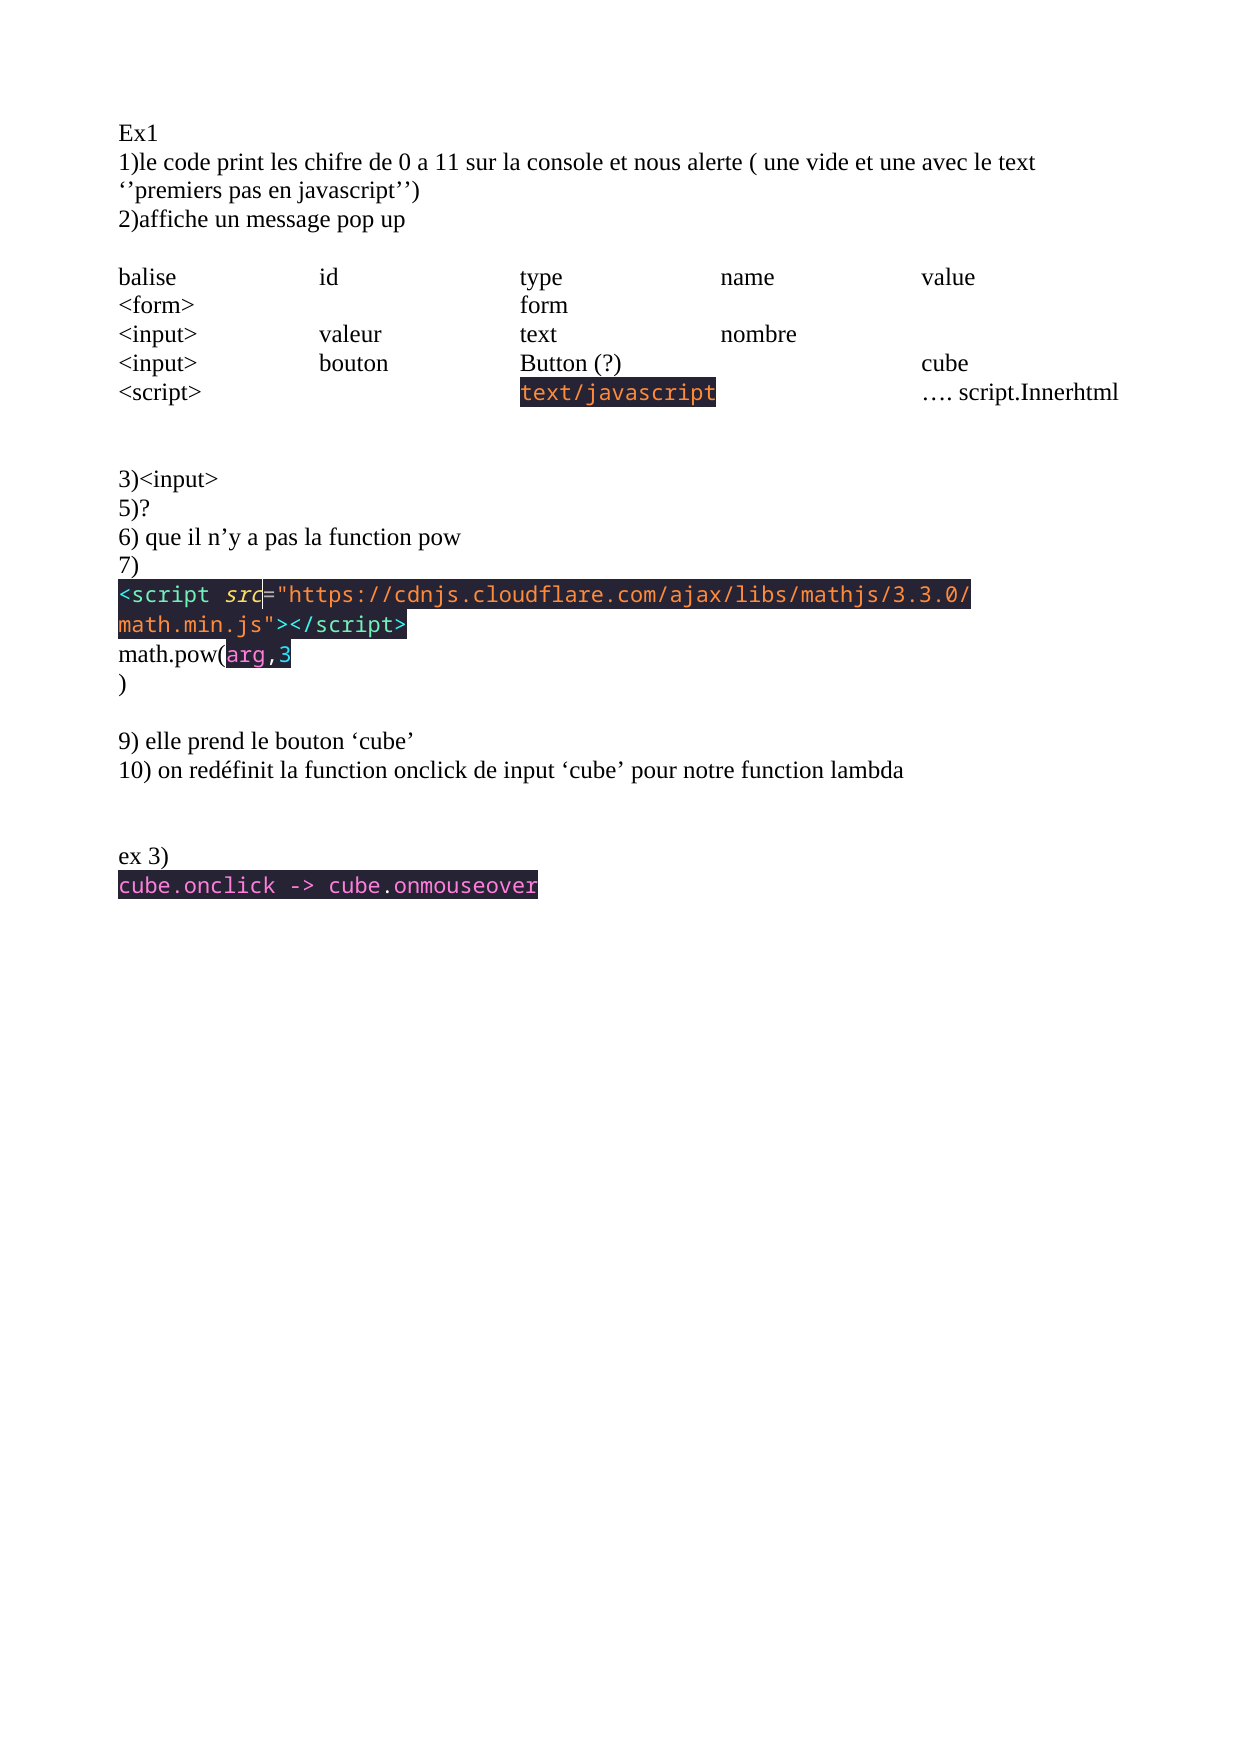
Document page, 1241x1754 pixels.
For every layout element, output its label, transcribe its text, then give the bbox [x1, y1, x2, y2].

text 3)<input> [118, 464, 1122, 493]
text 10) on redéfinit la function onclick de input ‘cube’ pour notre function lambda [118, 755, 1122, 783]
table_cell [720, 348, 921, 377]
text 9) elle prend le bouton ‘cube’ [118, 726, 1122, 755]
table_header id [319, 262, 519, 291]
text 7) [118, 550, 1122, 579]
table_cell <input> [118, 348, 319, 377]
text 6) que il n’y a pas la function pow [118, 522, 1122, 550]
text ) [118, 668, 1122, 697]
table_cell <input> [118, 319, 319, 348]
table_cell form [520, 291, 720, 319]
table_cell Button (?) [520, 348, 720, 377]
text 1)le code print les chifre de 0 a 11 sur la console et nous alerte ( une vide et une avec le text ‘’premiers pas en javascript’’) [118, 147, 1122, 204]
table_cell cube [921, 348, 1122, 377]
table_cell nombre [720, 319, 921, 348]
table_cell [921, 291, 1122, 319]
text 5)? [118, 493, 1122, 522]
table_cell <script> [118, 377, 319, 435]
table_cell [319, 377, 519, 435]
table_cell [720, 377, 921, 435]
table_cell text [520, 319, 720, 348]
text 2)affiche un message pop up [118, 204, 1122, 233]
table_header balise [118, 262, 319, 291]
table_cell bouton [319, 348, 519, 377]
table_cell valeur [319, 319, 519, 348]
text ex 3) [118, 841, 1122, 870]
table_cell <form> [118, 291, 319, 319]
text math.pow(arg,3 [118, 639, 1122, 668]
table_header name [720, 262, 921, 291]
text cube.onclick -> cube.onmouseover [118, 870, 1122, 899]
table_cell text/javascript [520, 377, 720, 435]
table_cell [319, 291, 519, 319]
table_header value [921, 262, 1122, 291]
text Ex1 [118, 118, 1122, 147]
text <script src="https://cdnjs.cloudflare.com/ajax/libs/mathjs/3.3.0/math.min.js"></script> [118, 579, 1122, 639]
table_cell [921, 319, 1122, 348]
table_cell [720, 291, 921, 319]
table_header type [520, 262, 720, 291]
table_cell …. script.Innerhtml [921, 377, 1122, 435]
